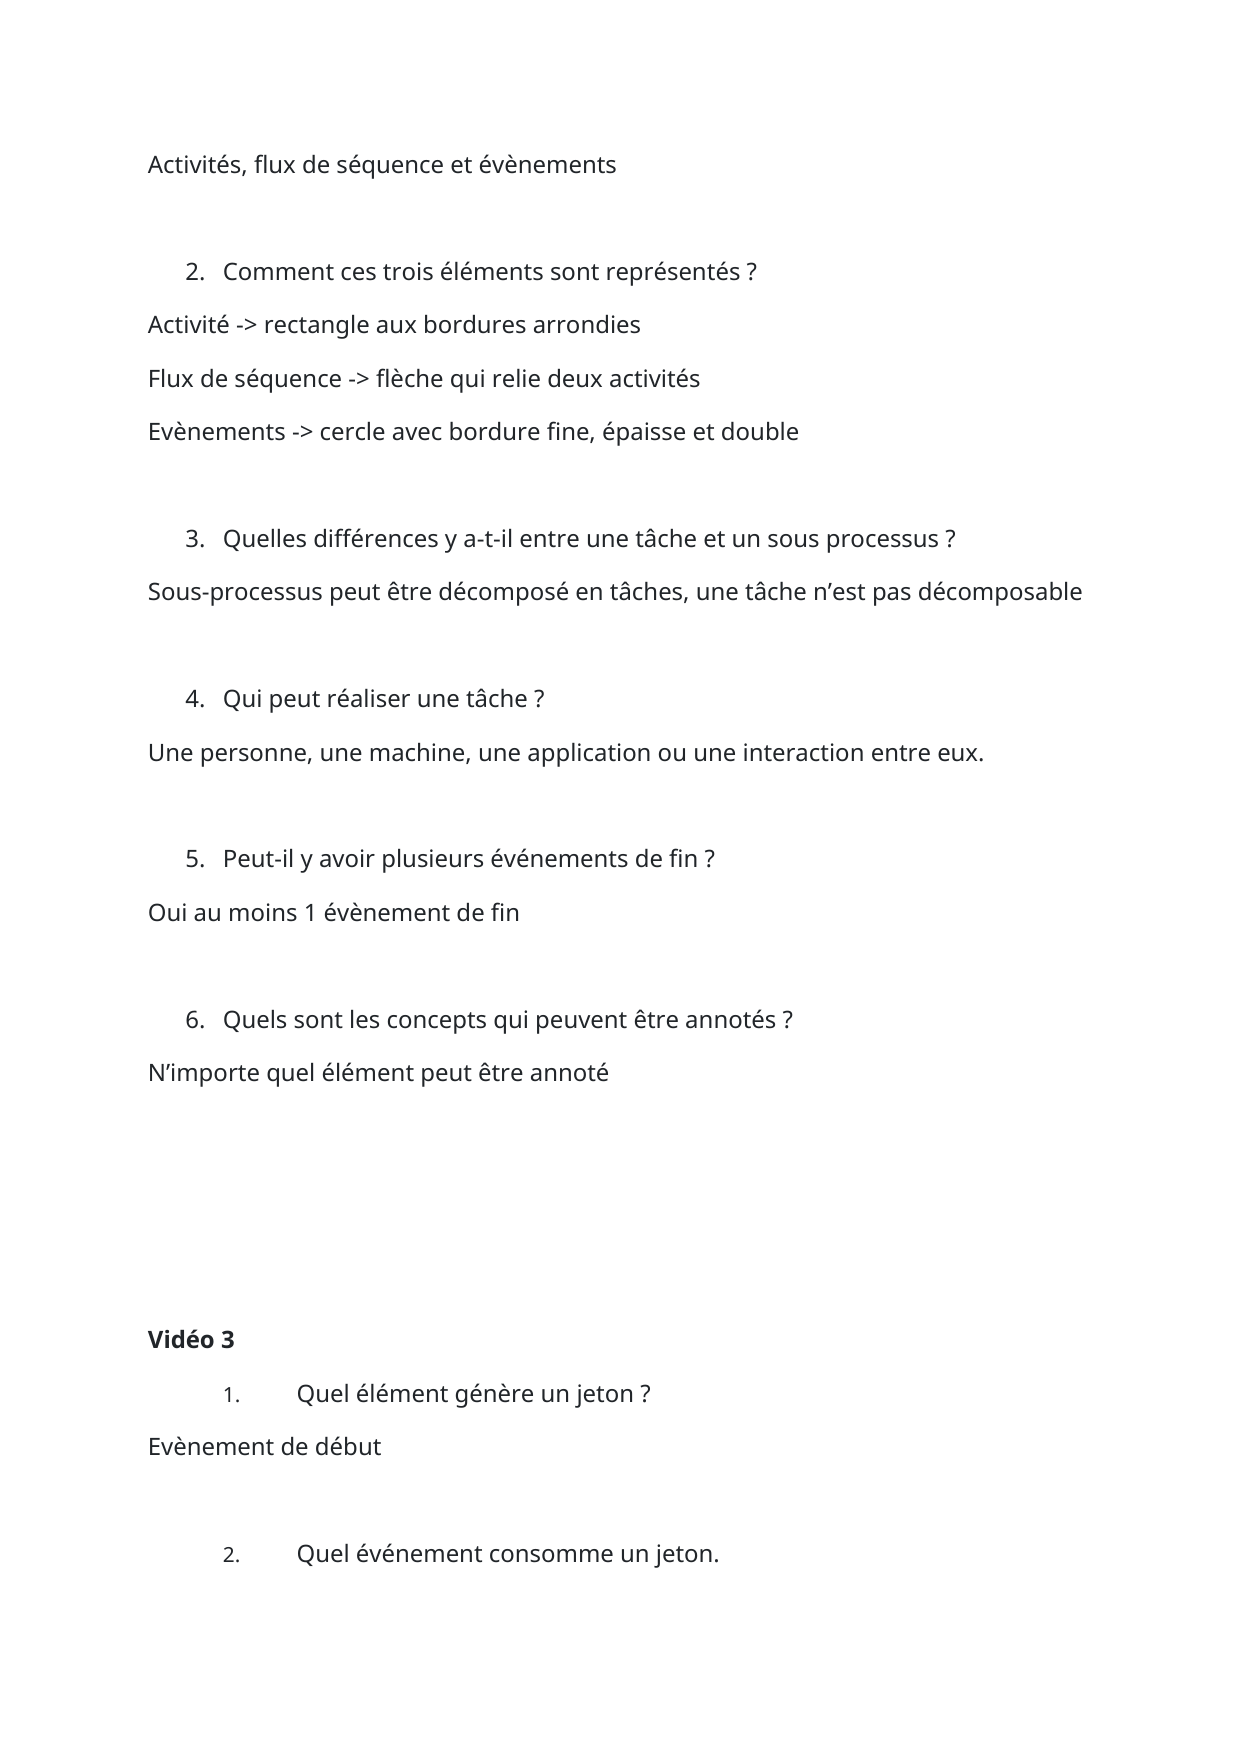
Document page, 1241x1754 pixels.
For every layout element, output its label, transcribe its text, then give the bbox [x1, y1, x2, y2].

list Quel événement consomme un jeton. [223, 1537, 1093, 1569]
text Evènement de début [148, 1430, 1093, 1463]
text Activités, flux de séquence et évènements [148, 148, 1093, 180]
text Flux de séquence -> flèche qui relie deux activités [148, 361, 1093, 394]
list Peut-il y avoir plusieurs événements de fin ? [185, 842, 1093, 875]
text Activité -> rectangle aux bordures arrondies [148, 308, 1093, 341]
list Qui peut réaliser une tâche ? [185, 682, 1093, 714]
text N’importe quel élément peut être annoté [148, 1056, 1093, 1089]
text Oui au moins 1 évènement de fin [148, 896, 1093, 928]
text Sous-processus peut être décomposé en tâches, une tâche n’est pas décomposable [148, 575, 1093, 608]
list Comment ces trois éléments sont représentés ? [185, 254, 1093, 287]
text Vidéo 3 [148, 1323, 1093, 1356]
text Une personne, une machine, une application ou une interaction entre eux. [148, 735, 1093, 768]
list Quel élément génère un jeton ? [223, 1377, 1093, 1409]
list Quels sont les concepts qui peuvent être annotés ? [185, 1003, 1093, 1035]
list Quelles différences y a-t-il entre une tâche et un sous processus ? [185, 522, 1093, 554]
text Evènements -> cercle avec bordure fine, épaisse et double [148, 415, 1093, 447]
